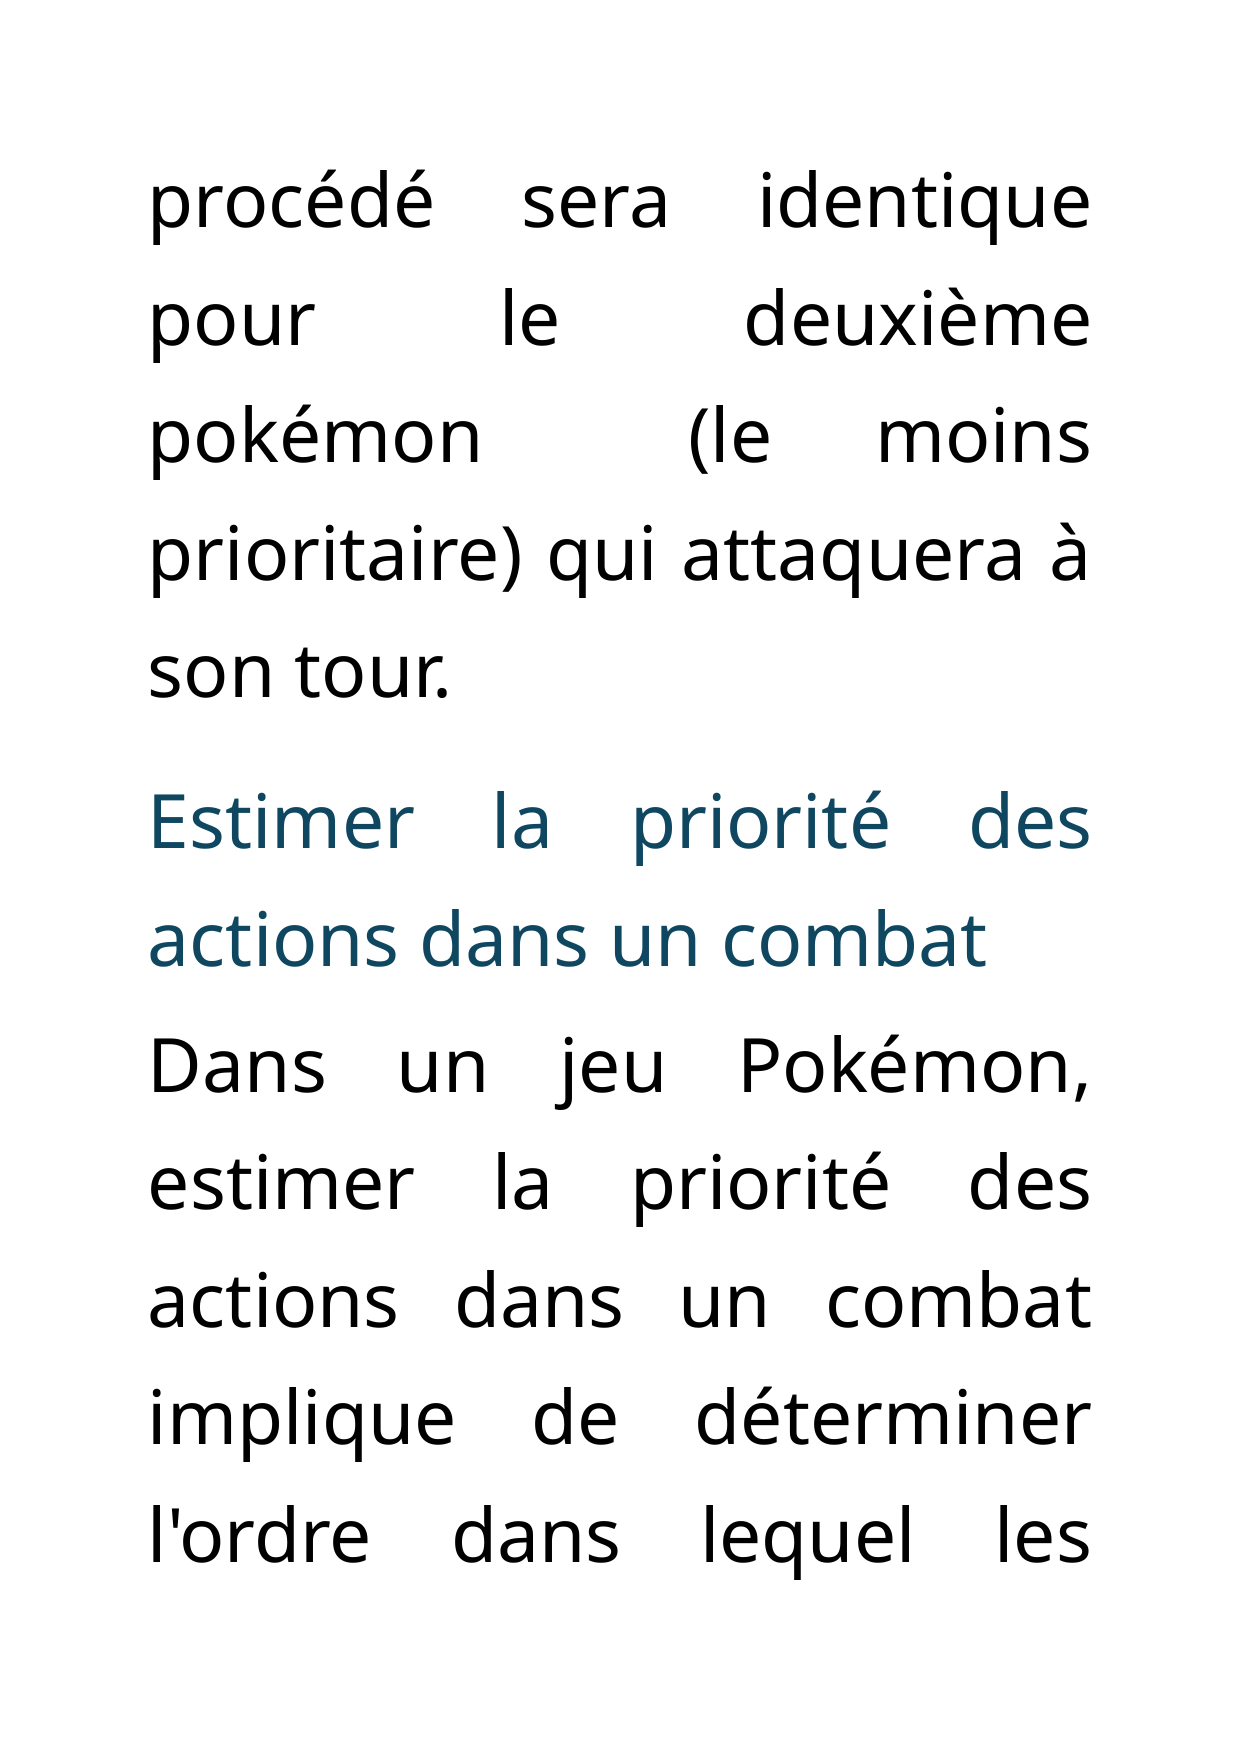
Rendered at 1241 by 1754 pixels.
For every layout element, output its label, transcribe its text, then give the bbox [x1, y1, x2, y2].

subtitle Estimer la priorité des actions dans un combat [148, 768, 1093, 988]
text Dans un jeu Pokémon, estimer la priorité des actions dans un combat implique de déterminer l'ordre dans lequel les [148, 1012, 1093, 1584]
text procédé sera identique pour le deuxième pokémon (le moins prioritaire) qui attaquera à son tour. [148, 148, 1093, 720]
